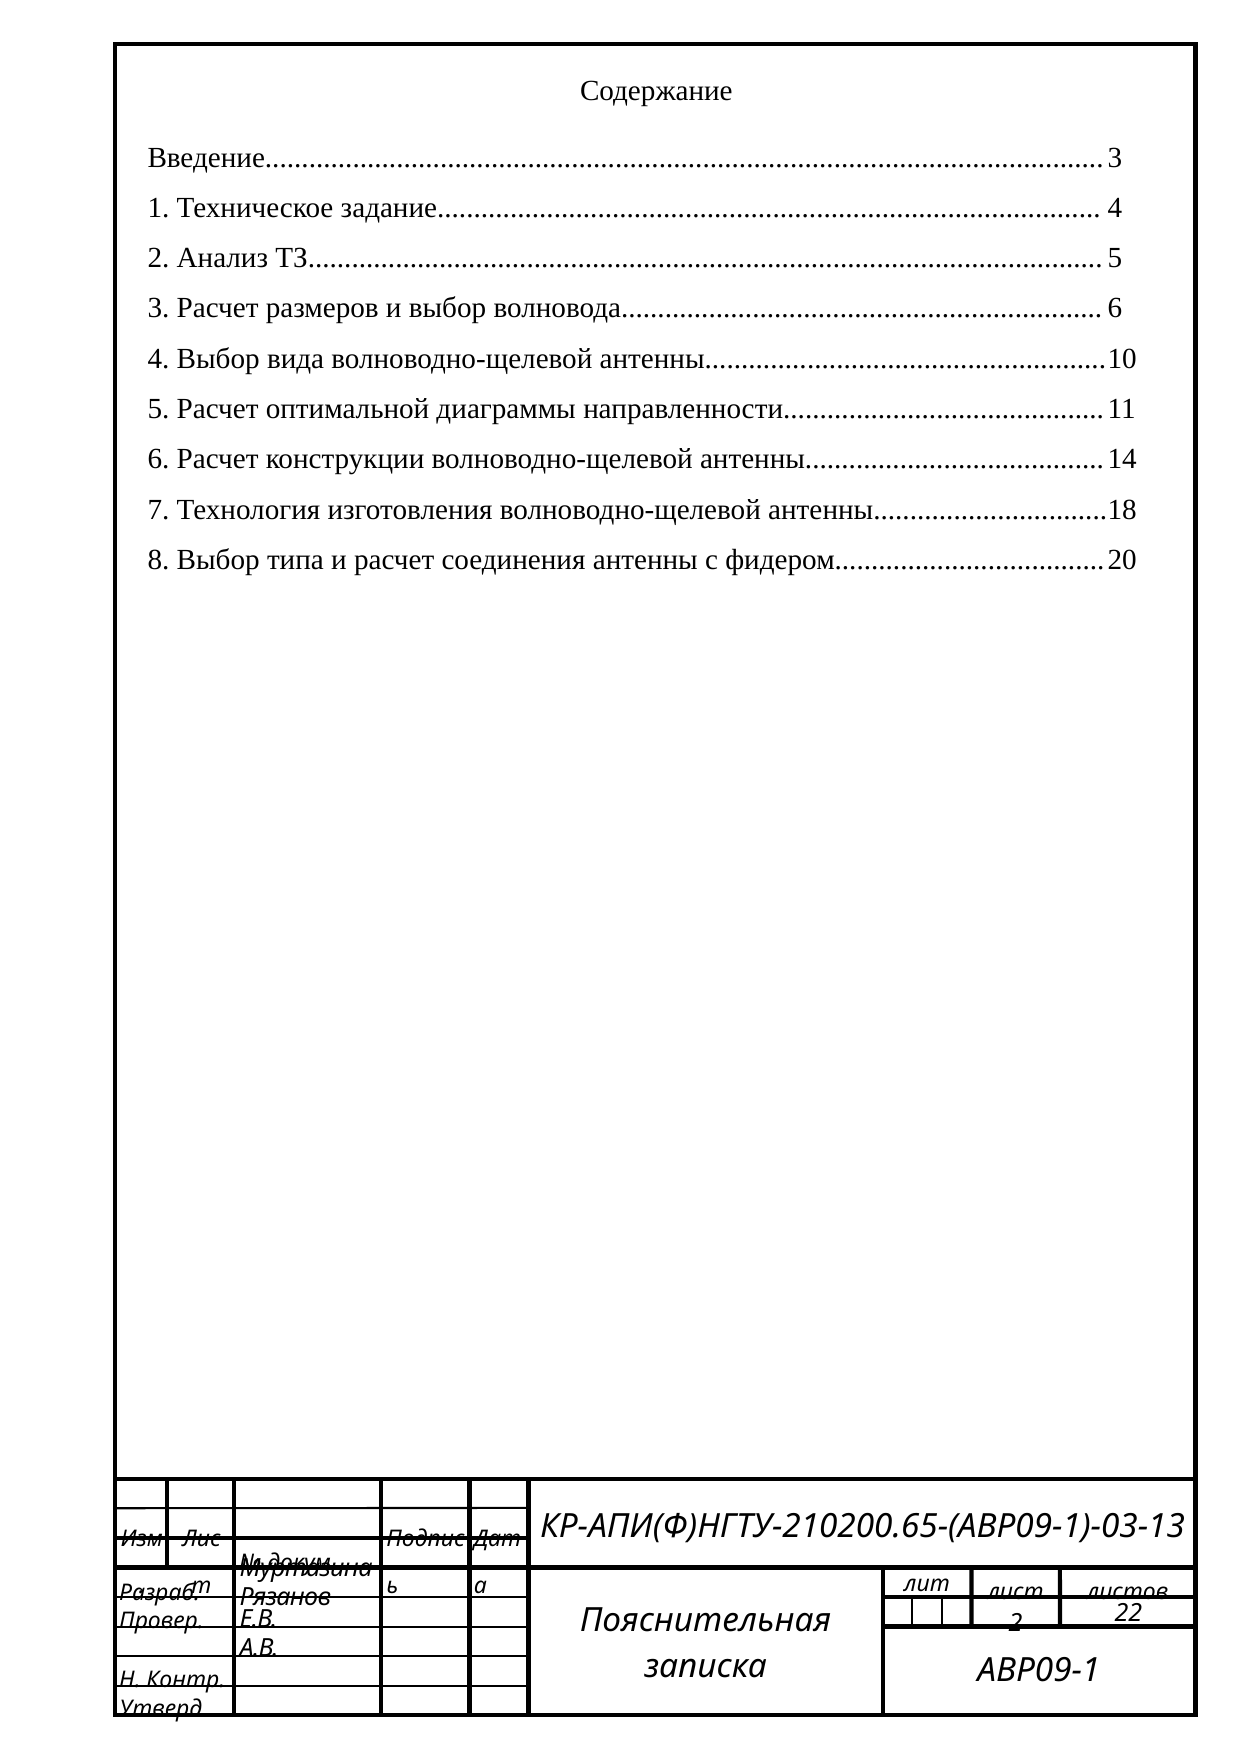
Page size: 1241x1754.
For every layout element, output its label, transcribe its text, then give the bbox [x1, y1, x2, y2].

text 4. Выбор вида волноводно-щелевой антенны....................................................... 10 [147, 341, 1165, 374]
text Содержание [147, 73, 1165, 106]
text 1. Техническое задание........................................................................................... 4 [147, 190, 1165, 223]
text 5. Расчет оптимальной диаграммы направленности............................................ 11 [147, 391, 1165, 425]
text Введение................................................................................................................... 3 [147, 140, 1165, 173]
text 8. Выбор типа и расчет соединения антенны с фидером..................................... 20 [147, 542, 1165, 576]
text 2. Анализ ТЗ............................................................................................................. 5 [147, 240, 1165, 274]
text 7. Технология изготовления волноводно-щелевой антенны................................ 18 [147, 492, 1165, 525]
text 3. Расчет размеров и выбор волновода.................................................................. 6 [147, 291, 1165, 324]
text 6. Расчет конструкции волноводно-щелевой антенны......................................... 14 [147, 442, 1165, 475]
